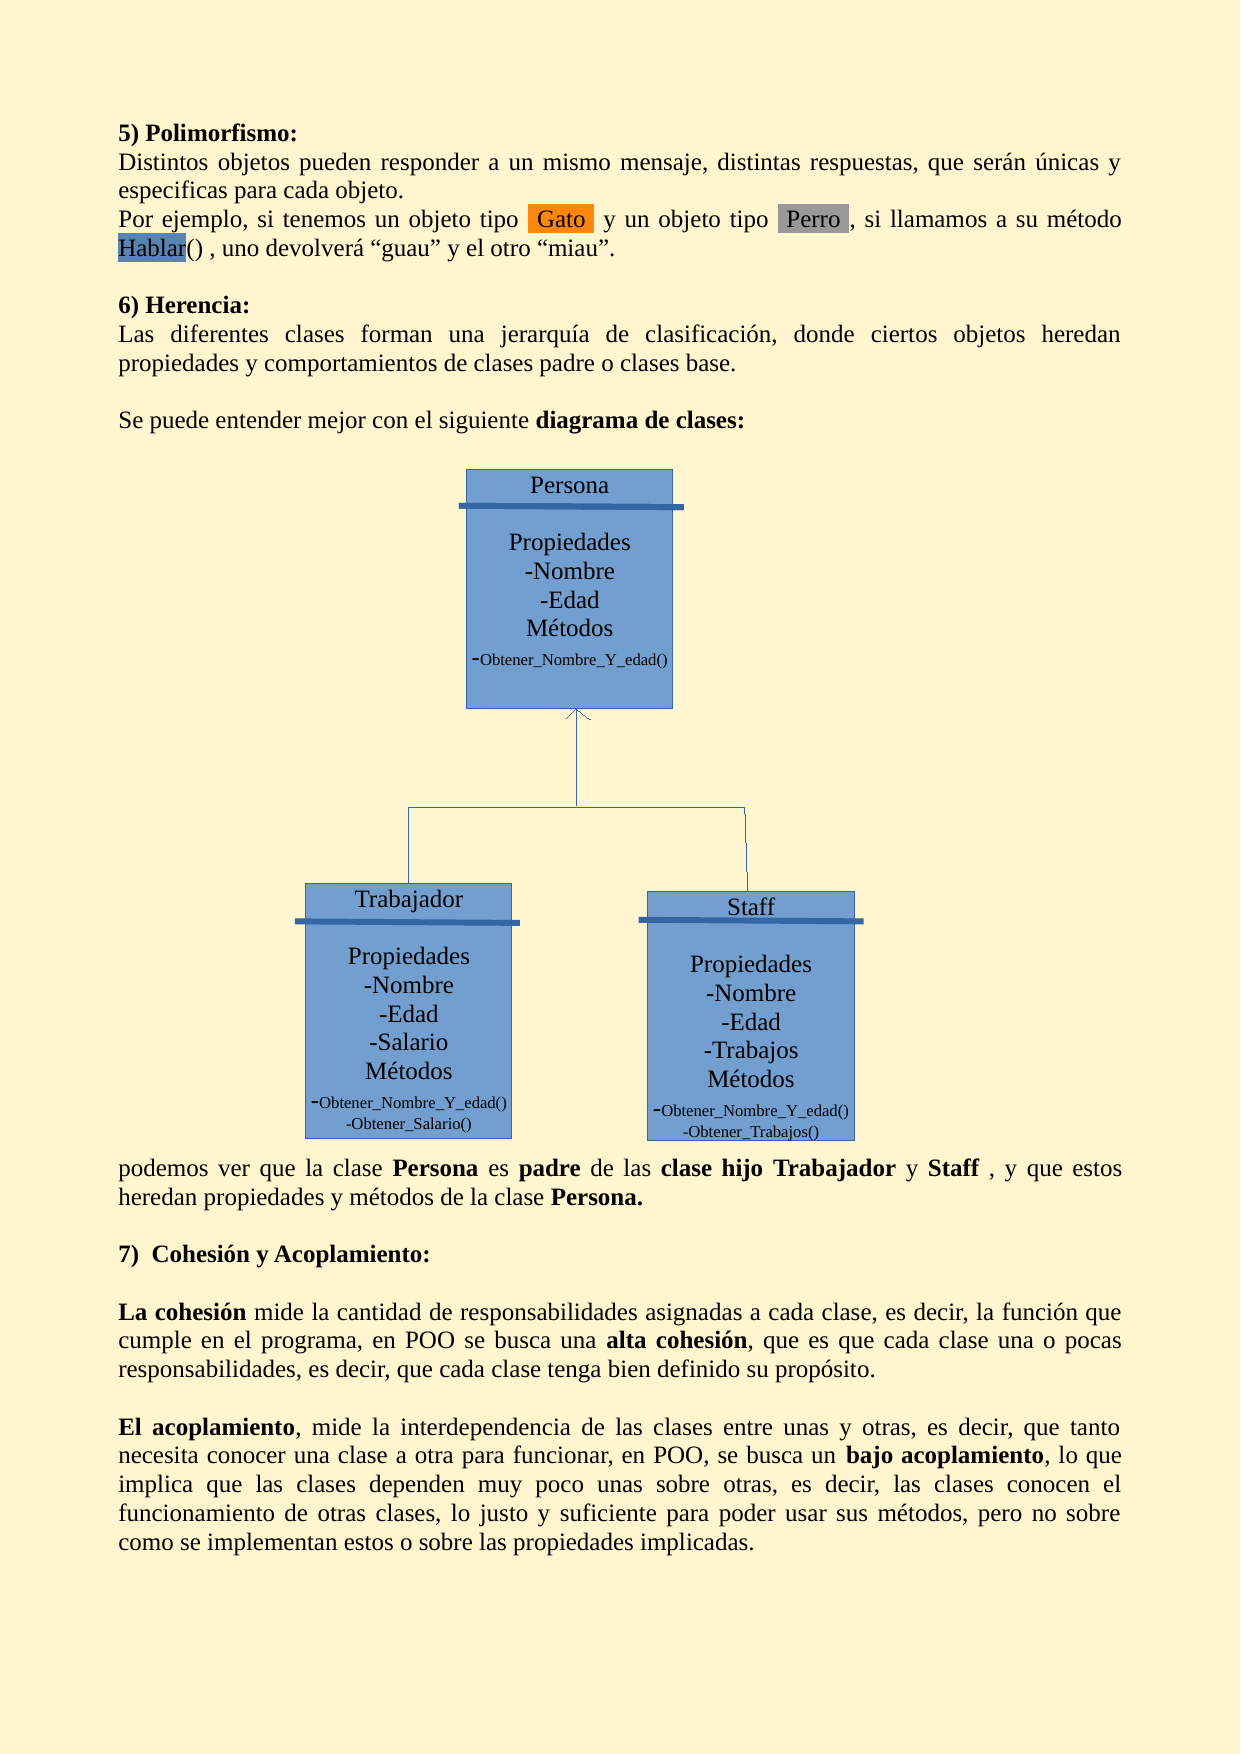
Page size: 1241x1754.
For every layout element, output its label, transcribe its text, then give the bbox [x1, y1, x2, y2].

text Se puede entender mejor con el siguiente diagrama de clases: [118, 406, 1122, 434]
text 7) Cohesión y Acoplamiento: [118, 1239, 1122, 1268]
text Las diferentes clases forman una jerarquía de clasificación, donde ciertos objetos heredan propiedades y comportamientos de clases padre o clases base. [118, 319, 1122, 377]
text podemos ver que la clase Persona es padre de las clase hijo Trabajador y Staff , y que estos heredan propiedades y métodos de la clase Persona. [118, 1153, 1122, 1211]
text La cohesión mide la cantidad de responsabilidades asignadas a cada clase, es decir, la función que cumple en el programa, en POO se busca una alta cohesión, que es que cada clase una o pocas responsabilidades, es decir, que cada clase tenga bien definido su propósito. [118, 1297, 1122, 1383]
text Distintos objetos pueden responder a un mismo mensaje, distintas respuestas, que serán únicas y especificas para cada objeto. [118, 147, 1122, 204]
text El acoplamiento, mide la interdependencia de las clases entre unas y otras, es decir, que tanto necesita conocer una clase a otra para funcionar, en POO, se busca un bajo acoplamiento, lo que implica que las clases dependen muy poco unas sobre otras, es decir, las clases conocen el funcionamiento de otras clases, lo justo y suficiente para poder usar sus métodos, pero no sobre como se implementan estos o sobre las propiedades implicadas. [118, 1412, 1122, 1556]
text 5) Polimorfismo: [118, 118, 1122, 147]
text 6) Herencia: [118, 291, 1122, 319]
text Por ejemplo, si tenemos un objeto tipo Gato y un objeto tipo Perro , si llamamos a su método Hablar() , uno devolverá “guau” y el otro “miau”. [118, 204, 1122, 262]
